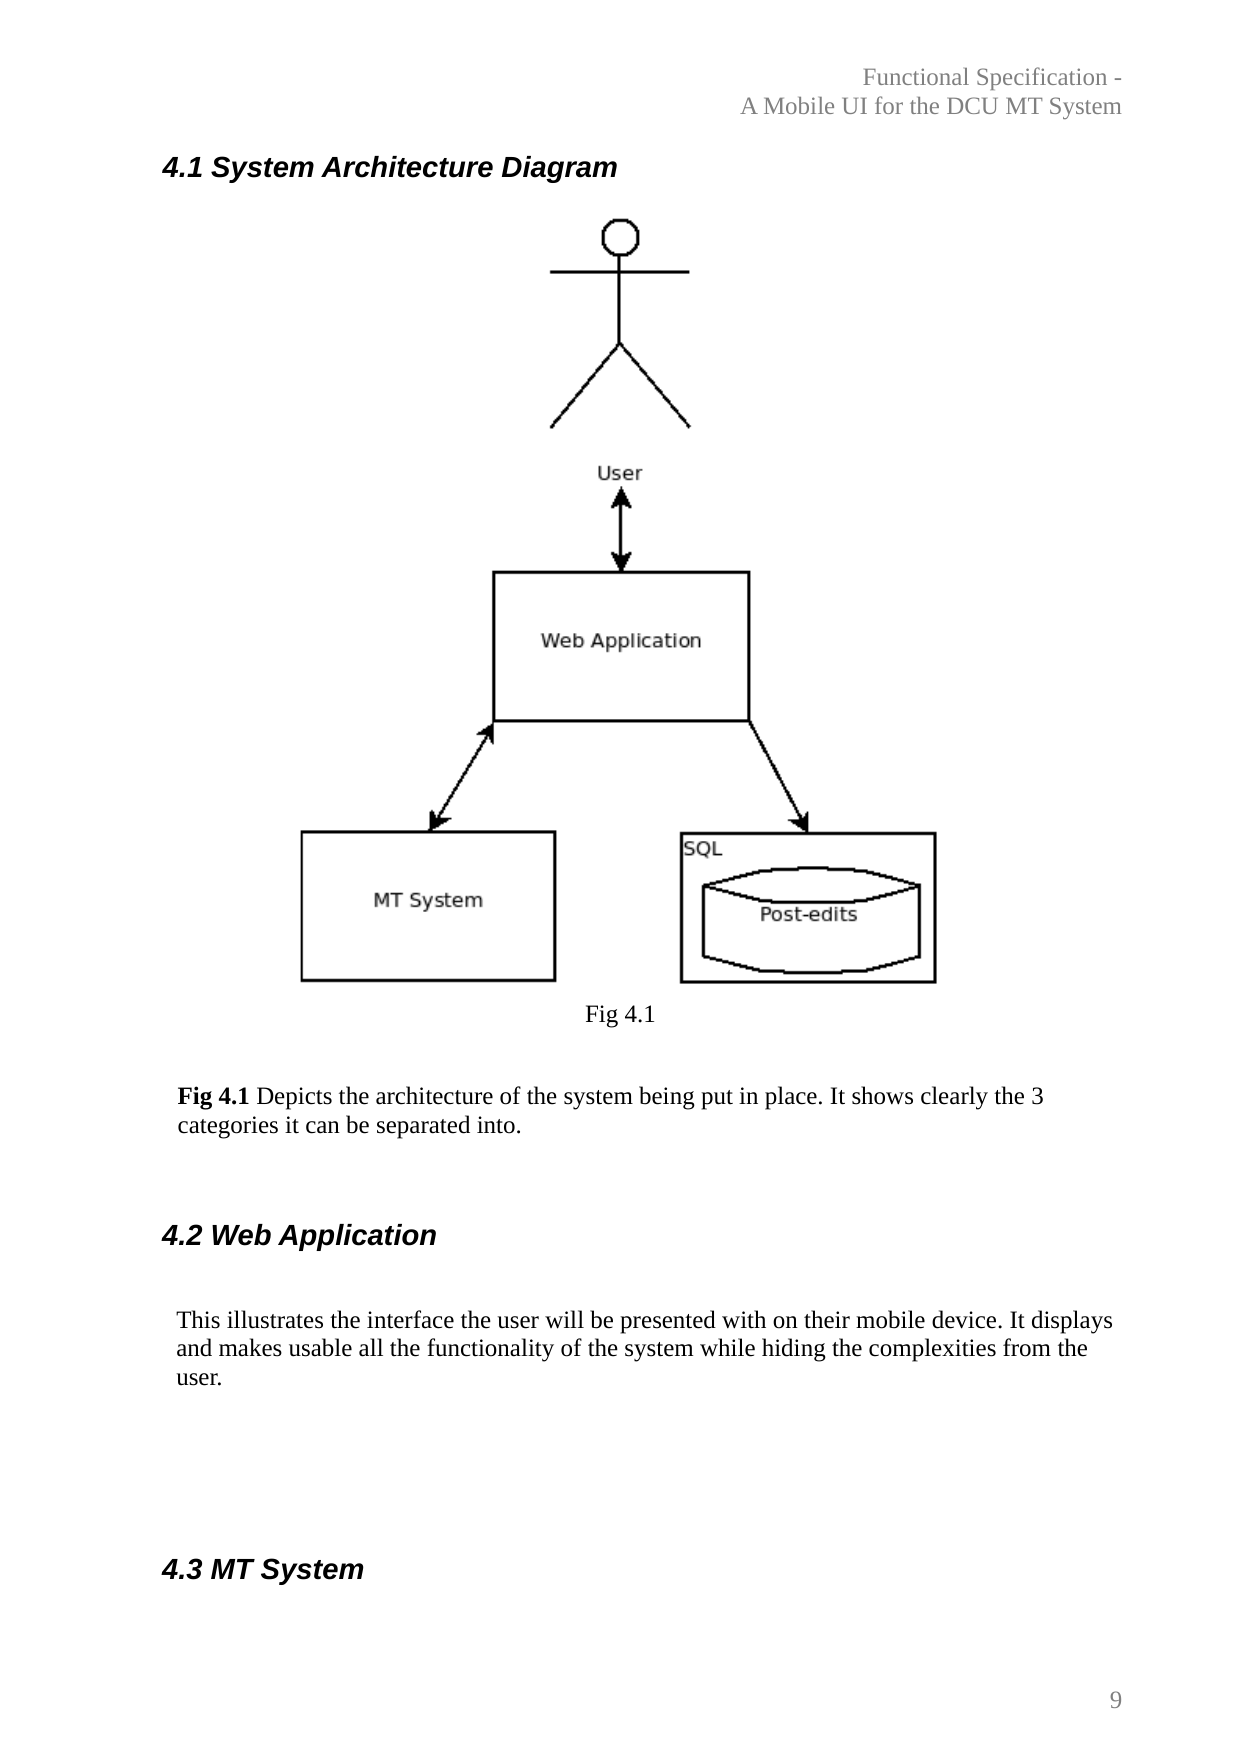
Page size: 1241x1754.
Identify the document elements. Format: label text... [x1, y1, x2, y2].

subtitle 4.2 Web Application [162, 1217, 1122, 1251]
text Fig 4.1 [118, 999, 1122, 1027]
text This illustrates the interface the user will be presented with on their mobile device. It displays and makes usable all the functionality of the system while hiding the complexities from the user. [176, 1305, 1122, 1391]
subtitle 4.1 System Architecture Diagram [162, 150, 1122, 183]
picture [300, 191, 940, 987]
subtitle 4.3 MT System [162, 1552, 1122, 1586]
text Fig 4.1 Depicts the architecture of the system being put in place. It shows clearly the 3 categories it can be separated into. [177, 1081, 1122, 1139]
